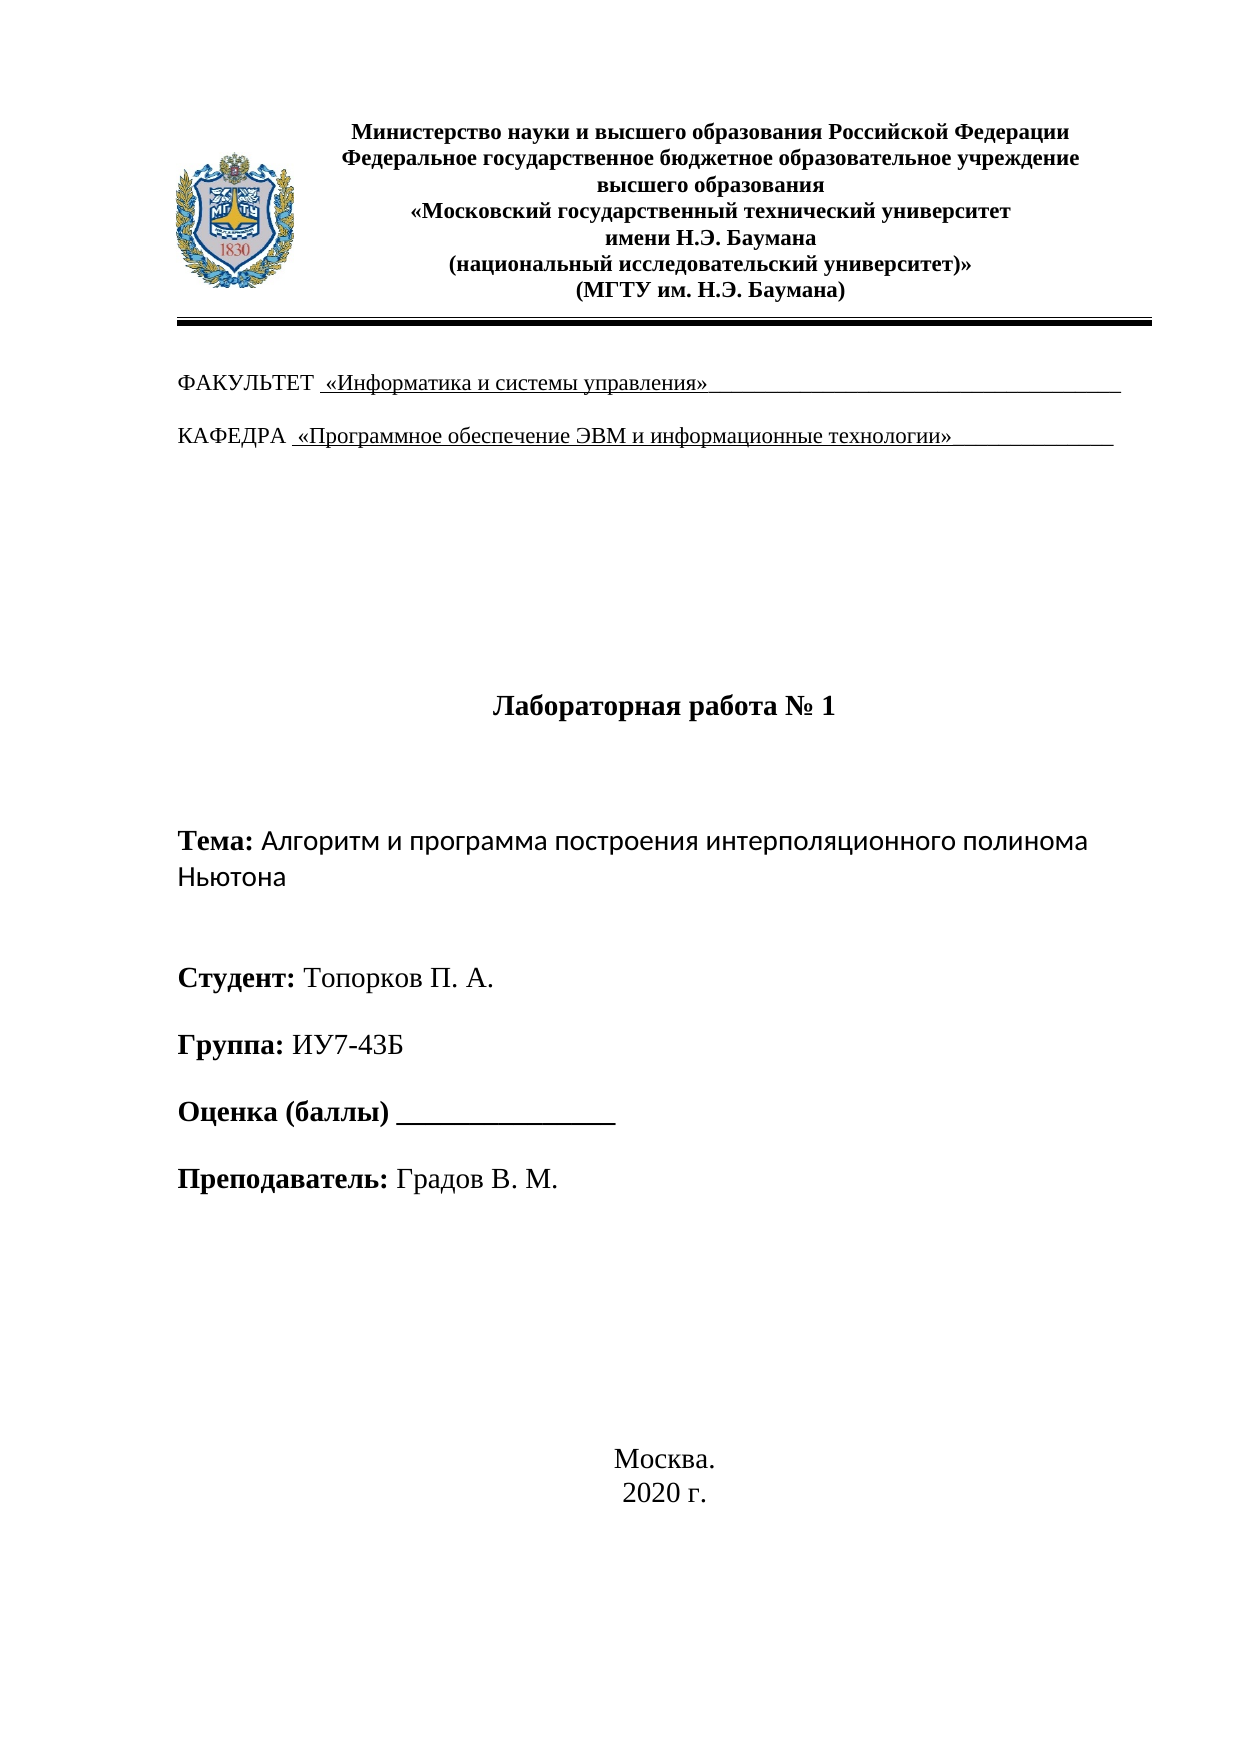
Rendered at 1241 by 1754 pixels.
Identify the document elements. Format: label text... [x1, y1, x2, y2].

text КАФЕДРА «Программное обеспечение ЭВМ и информационные технологии»______________ [177, 422, 1152, 448]
text Москва. [177, 1441, 1152, 1475]
table_header [166, 118, 310, 303]
table_header Министерство науки и высшего образования Российской Федерации Федеральное государственное бюджетное образовательное учреждение высшего образования «Московский государственный технический университет имени Н.Э. Баумана (национальный исследовательский университет)» (МГТУ им. Н.Э. Баумана) [310, 118, 1111, 303]
text 2020 г. [177, 1475, 1152, 1508]
table_header [1122, 789, 1163, 1254]
table_header Тема: Алгоритм и программа построения интерполяционного полинома Ньютона Студент: Топорков П. А. Группа: ИУ7-43Б Оценка (баллы) _______________ Преподаватель: Градов В. М. [166, 789, 1122, 1254]
text Лабораторная работа № 1 [177, 688, 1152, 721]
picture [184, 152, 296, 289]
text ФАКУЛЬТЕТ «Информатика и системы управления»____________________________________ [177, 369, 1152, 396]
